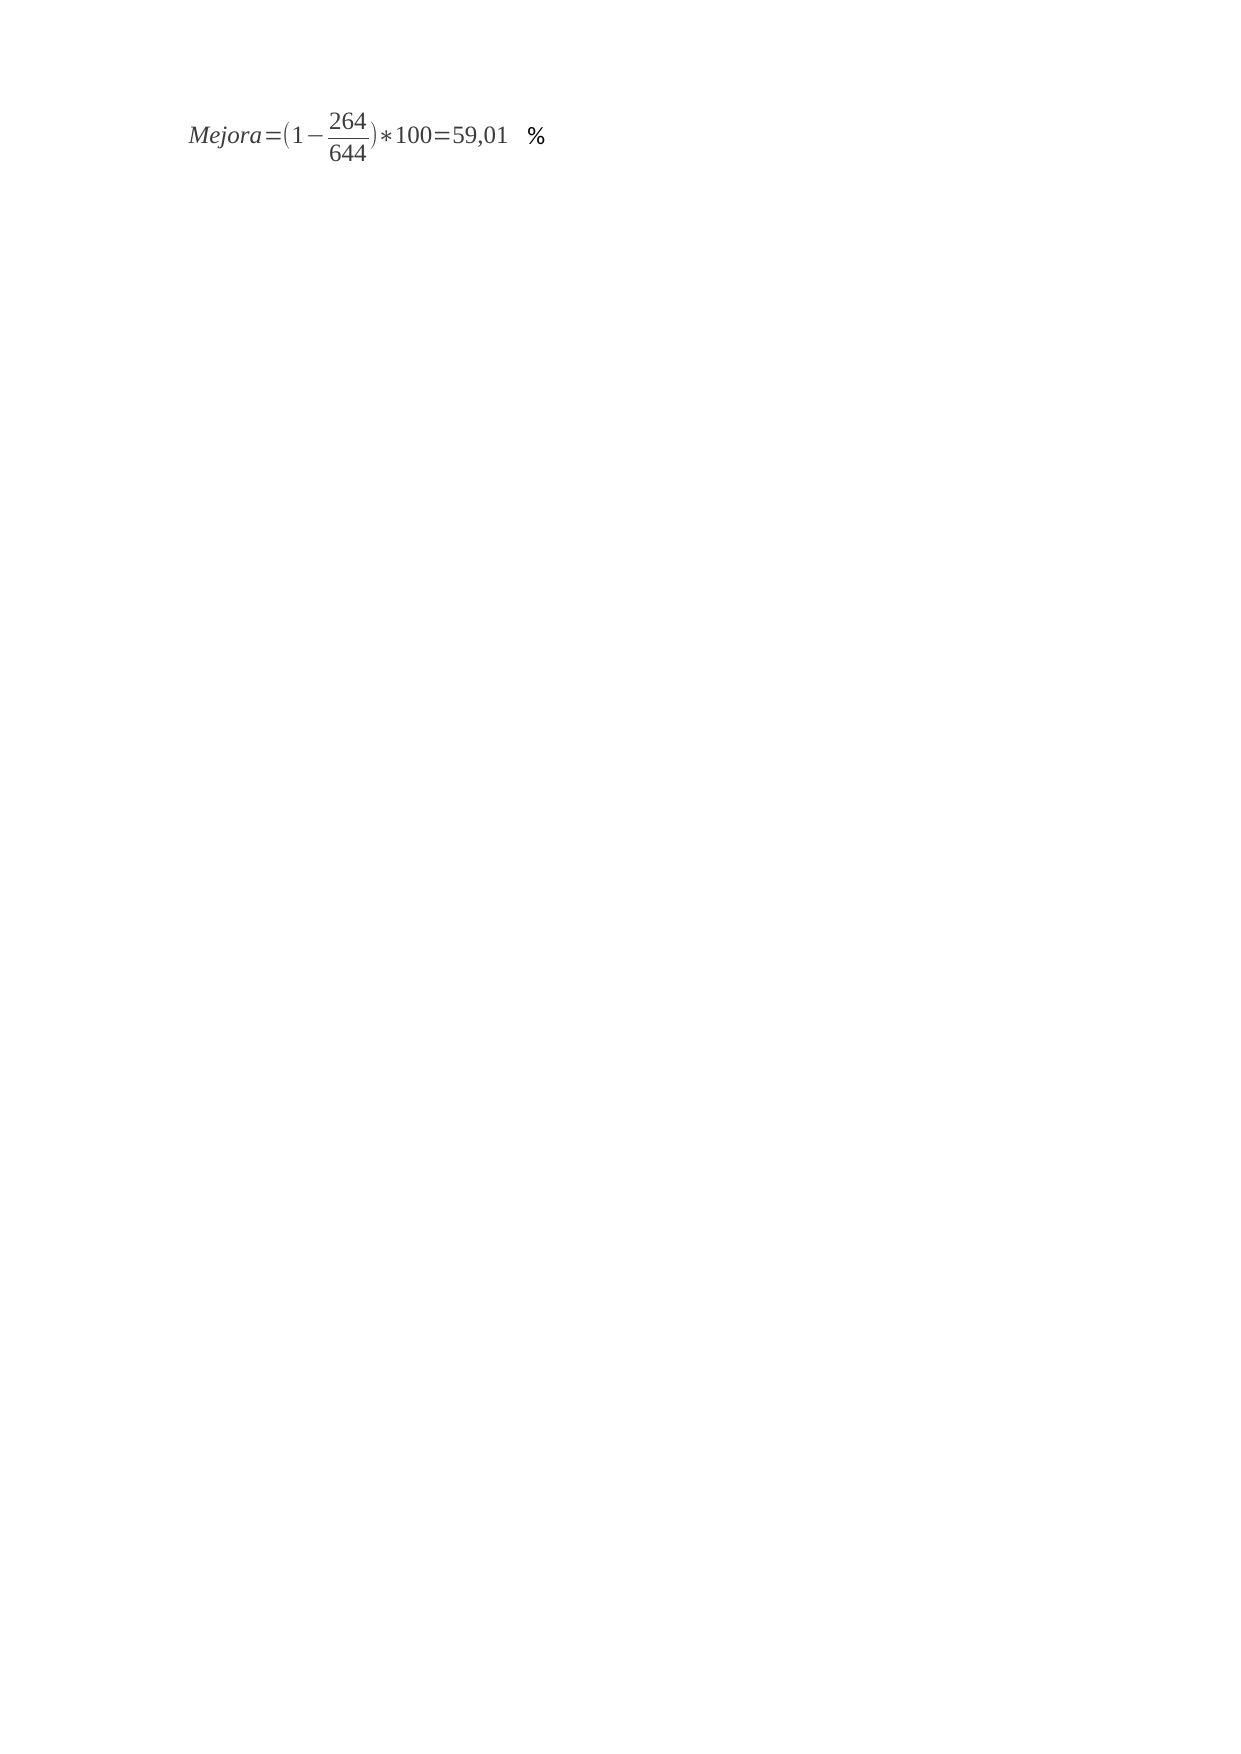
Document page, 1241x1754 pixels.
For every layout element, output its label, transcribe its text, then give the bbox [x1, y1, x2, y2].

list Aproximación euclídea: 264 nodos. % [131, 108, 1157, 167]
